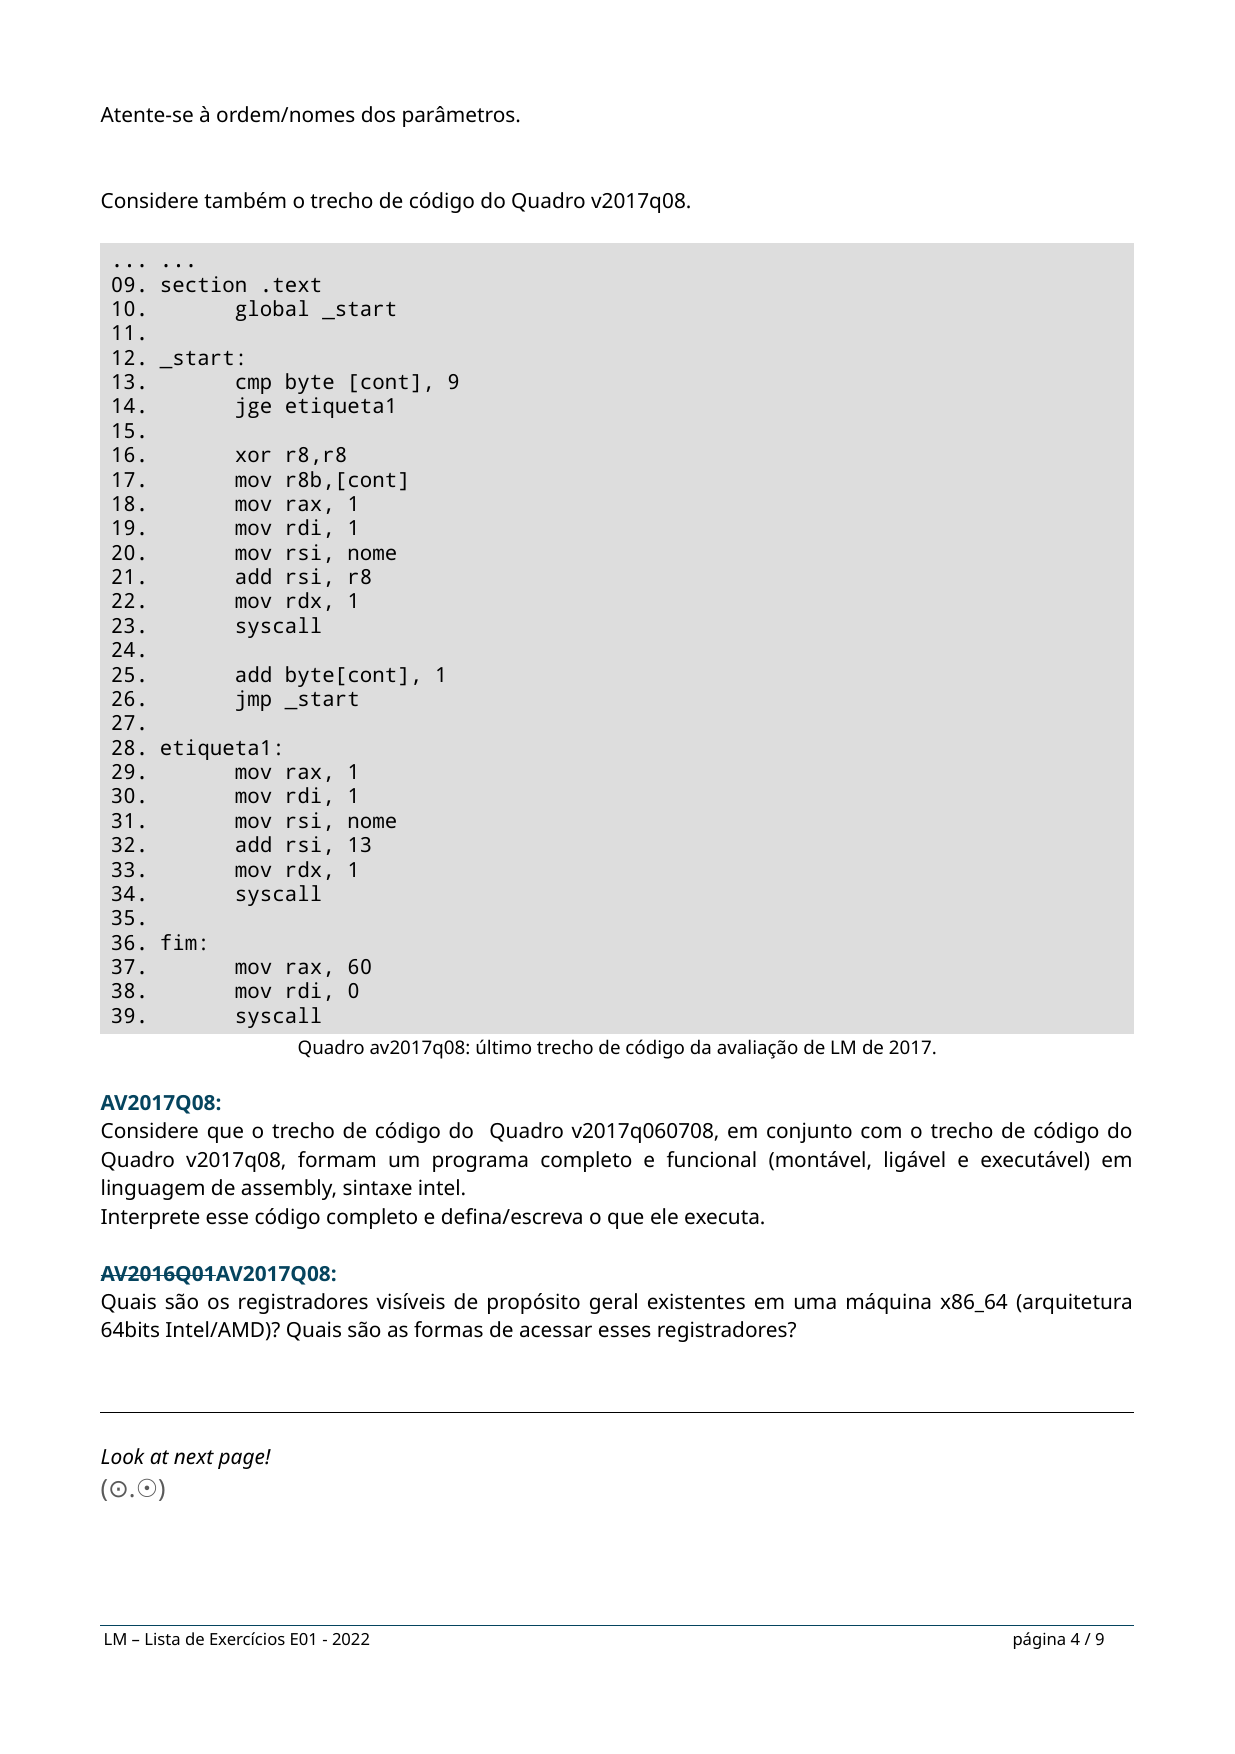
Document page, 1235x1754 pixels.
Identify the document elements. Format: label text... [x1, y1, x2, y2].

text Look at next page! [100, 1442, 1134, 1470]
text Considere também o trecho de código do Quadro v2017q08. [100, 186, 1134, 214]
text Quadro av2017q08: último trecho de código da avaliação de LM de 2017. [100, 1034, 1134, 1059]
text Considere que o trecho de código do Quadro v2017q060708, em conjunto com o trecho de código do Quadro v2017q08, formam um programa completo e funcional (montável, ligável e executável) em linguagem de assembly, sintaxe intel. [100, 1116, 1134, 1202]
text AV2016Q01AV2017Q08: [100, 1259, 1134, 1287]
text Quais são os registradores visíveis de propósito geral existentes em uma máquina x86_64 (arquitetura 64bits Intel/AMD)? Quais são as formas de acessar esses registradores? [100, 1287, 1134, 1344]
text AV2017Q08: [100, 1088, 1134, 1116]
table_header ... section .text global _start _start: cmp byte [cont], 9 jge etiqueta1 xor r8,r8 mov r8b,[cont] mov rax, 1 mov rdi, 1 mov rsi, nome add rsi, r8 mov rdx, 1 syscall add byte[cont], 1 jmp _start etiqueta1: mov rax, 1 mov rdi, 1 mov rsi, nome add rsi, 13 mov rdx, 1 syscall fim: mov rax, 60 mov rdi, 0 syscall [154, 243, 1134, 1034]
table_header ... 09. 10. 11. 12. 13. 14. 15. 16. 17. 18. 19. 20. 21. 22. 23. 24. 25. 26. 27. 28. 29. 30. 31. 32. 33. 34. 35. 36. 37. 38. 39. [100, 243, 154, 1034]
text Atente-se à ordem/nomes dos parâmetros. [100, 100, 1134, 129]
text Interprete esse código completo e defina/escreva o que ele executa. [100, 1202, 1134, 1230]
text (⊙.☉) [100, 1470, 1134, 1504]
table_header [100, 1373, 1134, 1412]
